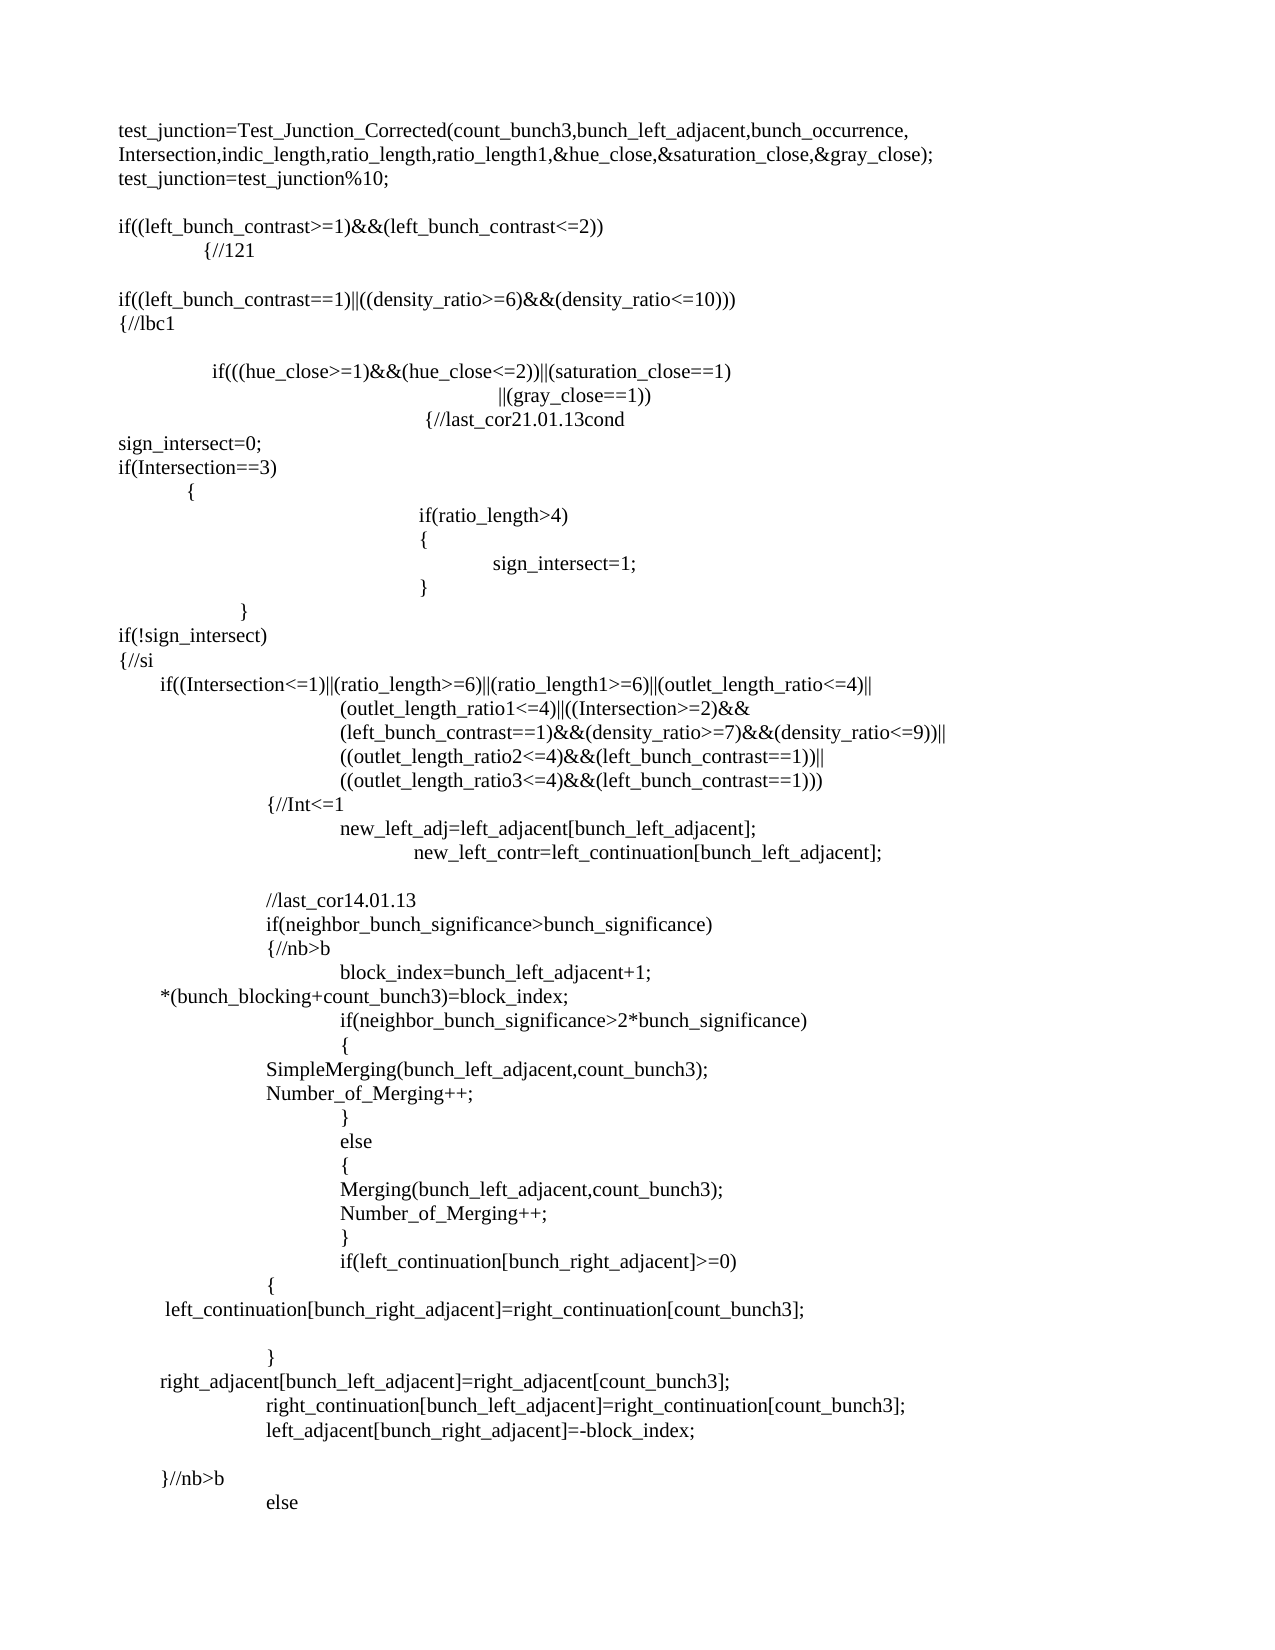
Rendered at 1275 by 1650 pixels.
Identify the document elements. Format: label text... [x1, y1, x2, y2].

text } [118, 1105, 1157, 1129]
text { [118, 1153, 1157, 1177]
text sign_intersect=0; [118, 431, 1157, 455]
text if(ratio_length>4) [118, 503, 1157, 527]
text sign_intersect=1; [118, 551, 1157, 575]
text if(left_continuation[bunch_right_adjacent]>=0) [118, 1249, 1157, 1273]
text ((outlet_length_ratio2<=4)&&(left_bunch_contrast==1))|| [118, 744, 1157, 768]
text if((left_bunch_contrast==1)||((density_ratio>=6)&&(density_ratio<=10))) [118, 287, 1157, 311]
text left_adjacent[bunch_right_adjacent]=-block_index; [118, 1417, 1157, 1442]
text } [118, 1225, 1157, 1249]
text {//last_cor21.01.13cond [118, 407, 1157, 431]
text new_left_contr=left_continuation[bunch_left_adjacent]; [118, 840, 1157, 864]
text (outlet_length_ratio1<=4)||((Intersection>=2)&& [118, 696, 1157, 720]
text else [118, 1490, 1157, 1514]
text if((Intersection<=1)||(ratio_length>=6)||(ratio_length1>=6)||(outlet_length_ratio<=4)|| [118, 672, 1157, 696]
text if(!sign_intersect) [118, 623, 1157, 647]
text {//si [118, 647, 1157, 672]
text SimpleMerging(bunch_left_adjacent,count_bunch3); [118, 1057, 1157, 1081]
text Number_of_Merging++; [118, 1201, 1157, 1225]
text {//nb>b [118, 936, 1157, 960]
text test_junction=test_junction%10; [118, 166, 1157, 190]
text ||(gray_close==1)) [118, 383, 1157, 407]
text Merging(bunch_left_adjacent,count_bunch3); [118, 1177, 1157, 1201]
text right_adjacent[bunch_left_adjacent]=right_adjacent[count_bunch3]; [118, 1369, 1157, 1393]
text if(Intersection==3) [118, 455, 1157, 479]
text if(neighbor_bunch_significance>2*bunch_significance) [118, 1008, 1157, 1032]
text if(((hue_close>=1)&&(hue_close<=2))||(saturation_close==1) [118, 359, 1157, 383]
text {//lbc1 [118, 311, 1157, 335]
text {//121 [118, 238, 1157, 262]
text test_junction=Test_Junction_Corrected(count_bunch3,bunch_left_adjacent,bunch_occurrence, [118, 118, 1157, 142]
text { [118, 479, 1157, 503]
text block_index=bunch_left_adjacent+1; [118, 960, 1157, 984]
text (left_bunch_contrast==1)&&(density_ratio>=7)&&(density_ratio<=9))|| [118, 720, 1157, 744]
text { [118, 1032, 1157, 1057]
text right_continuation[bunch_left_adjacent]=right_continuation[count_bunch3]; [118, 1393, 1157, 1417]
text } [118, 575, 1157, 599]
text if(neighbor_bunch_significance>bunch_significance) [118, 912, 1157, 936]
text else [118, 1129, 1157, 1153]
text { [118, 527, 1157, 551]
text *(bunch_blocking+count_bunch3)=block_index; [118, 984, 1157, 1008]
text //last_cor14.01.13 [118, 888, 1157, 912]
text { [118, 1273, 1157, 1297]
text } [118, 599, 1157, 623]
text ((outlet_length_ratio3<=4)&&(left_bunch_contrast==1))) [118, 768, 1157, 792]
text if((left_bunch_contrast>=1)&&(left_bunch_contrast<=2)) [118, 214, 1157, 238]
text Intersection,indic_length,ratio_length,ratio_length1,&hue_close,&saturation_close,&gray_close); [118, 142, 1157, 166]
text } [118, 1345, 1157, 1369]
text left_continuation[bunch_right_adjacent]=right_continuation[count_bunch3]; [118, 1297, 1157, 1321]
text new_left_adj=left_adjacent[bunch_left_adjacent]; [118, 816, 1157, 840]
text {//Int<=1 [118, 792, 1157, 816]
text }//nb>b [118, 1466, 1157, 1490]
text Number_of_Merging++; [118, 1081, 1157, 1105]
